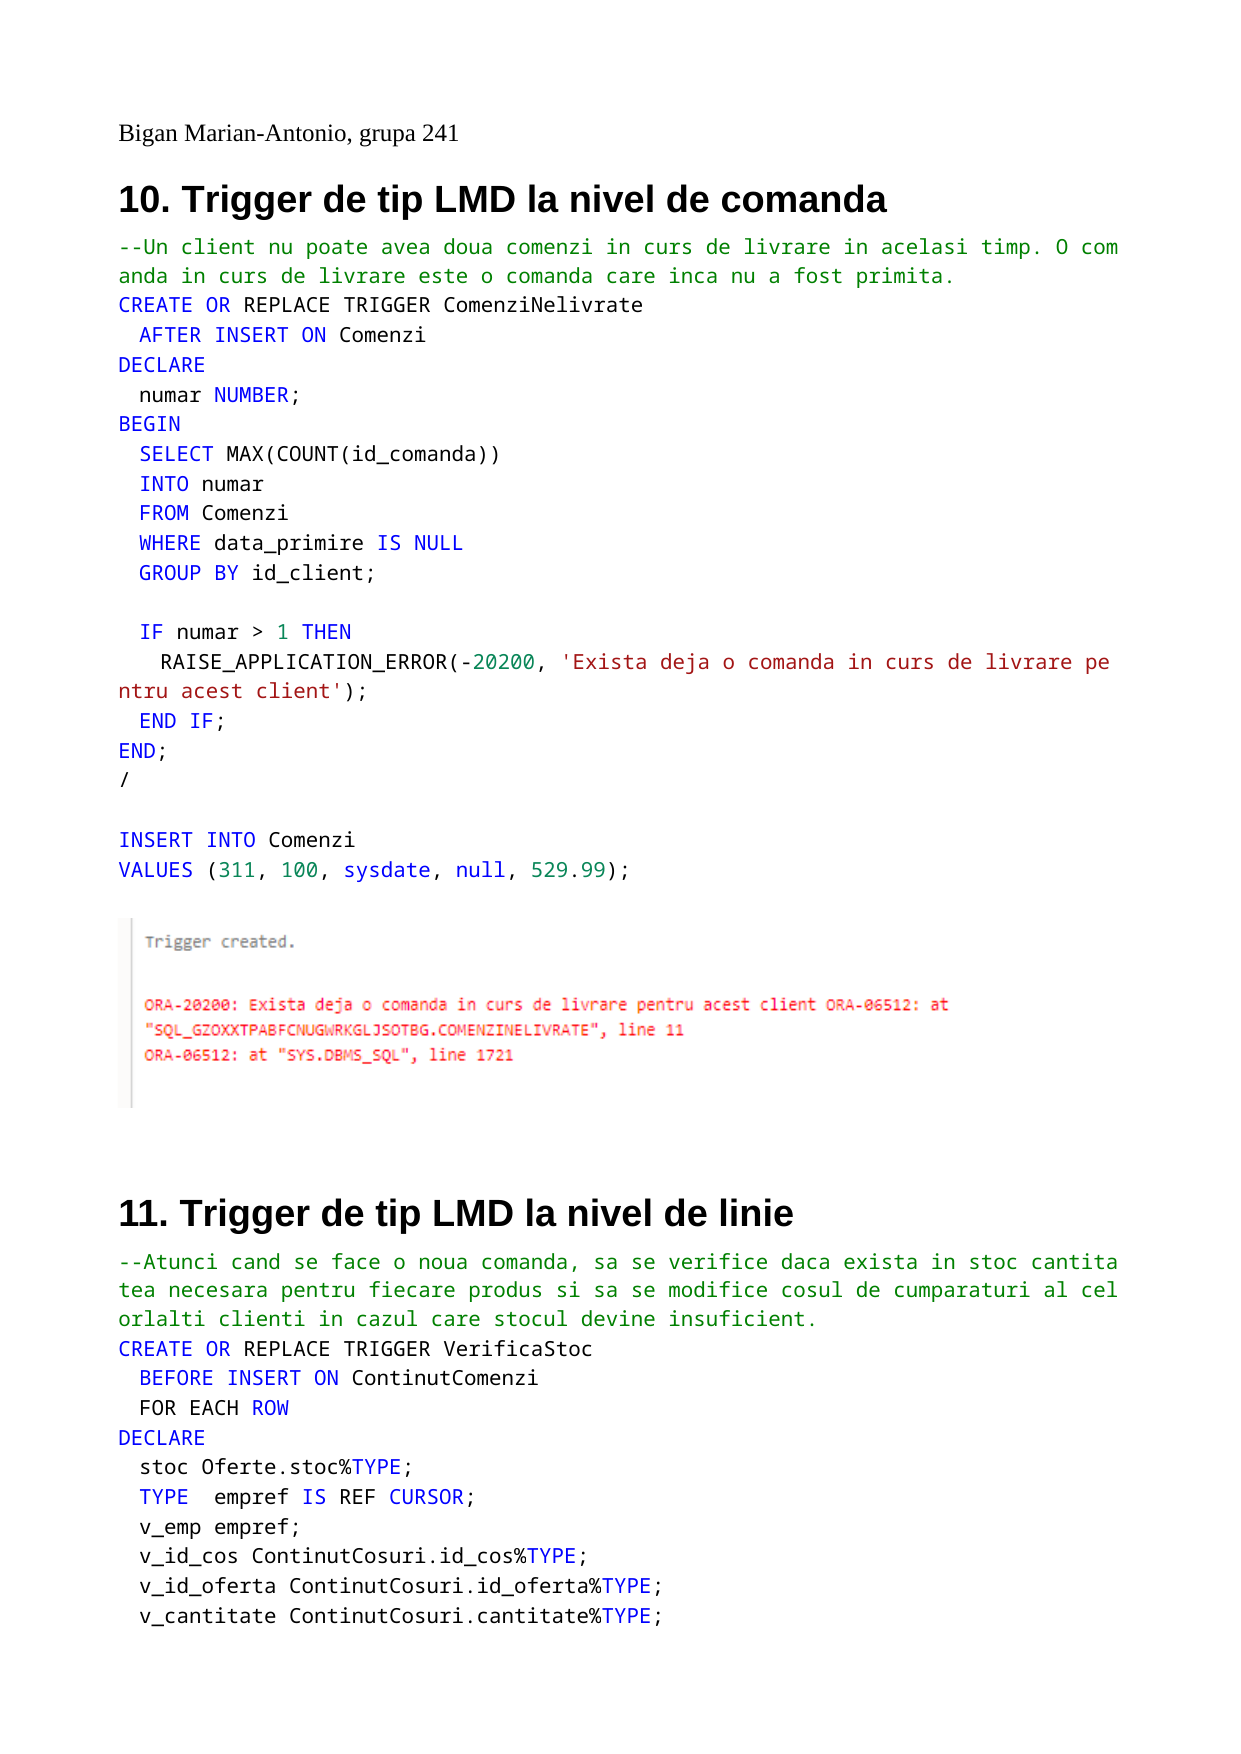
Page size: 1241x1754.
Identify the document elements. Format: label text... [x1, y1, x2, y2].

text --Un client nu poate avea doua comenzi in curs de livrare in acelasi timp. O comanda in curs de livrare este o comanda care inca nu a fost primita. [118, 232, 1122, 289]
subtitle 10. Trigger de tip LMD la nivel de comanda [118, 176, 1122, 220]
text --Atunci cand se face o noua comanda, sa se verifice daca exista in stoc cantitatea necesara pentru fiecare produs si sa se modifice cosul de cumparaturi al celorlalti clienti in cazul care stocul devine insuficient. [118, 1247, 1122, 1332]
text AFTER INSERT ON Comenzi [118, 319, 1122, 349]
text v_id_oferta ContinutCosuri.id_oferta%TYPE; [118, 1570, 1122, 1600]
text INTO numar [118, 467, 1122, 497]
text GROUP BY id_client; [118, 557, 1122, 586]
text INSERT INTO Comenzi [118, 824, 1122, 853]
text END IF; [118, 705, 1122, 735]
text numar NUMBER; [118, 378, 1122, 408]
text CREATE OR REPLACE TRIGGER ComenziNelivrate [118, 289, 1122, 319]
text VALUES (311, 100, sysdate, null, 529.99); [118, 853, 1122, 883]
text v_cantitate ContinutCosuri.cantitate%TYPE; [118, 1600, 1122, 1629]
text stoc Oferte.stoc%TYPE; [118, 1451, 1122, 1481]
text v_emp empref; [118, 1511, 1122, 1540]
text FROM Comenzi [118, 497, 1122, 527]
text IF numar > 1 THEN [118, 616, 1122, 646]
text RAISE_APPLICATION_ERROR(-20200, 'Exista deja o comanda in curs de livrare pentru acest client'); [118, 646, 1122, 705]
text BEGIN [118, 408, 1122, 438]
text / [118, 764, 1122, 794]
text TYPE empref IS REF CURSOR; [118, 1481, 1122, 1511]
text END; [118, 735, 1122, 764]
text SELECT MAX(COUNT(id_comanda)) [118, 438, 1122, 467]
text DECLARE [118, 349, 1122, 378]
subtitle 11. Trigger de tip LMD la nivel de linie [118, 1191, 1122, 1235]
text BEFORE INSERT ON ContinutComenzi [118, 1362, 1122, 1392]
text FOR EACH ROW [118, 1392, 1122, 1422]
text WHERE data_primire IS NULL [118, 527, 1122, 557]
text v_id_cos ContinutCosuri.id_cos%TYPE; [118, 1540, 1122, 1570]
text DECLARE [118, 1422, 1122, 1451]
text CREATE OR REPLACE TRIGGER VerificaStoc [118, 1332, 1122, 1362]
picture [117, 918, 1001, 1108]
